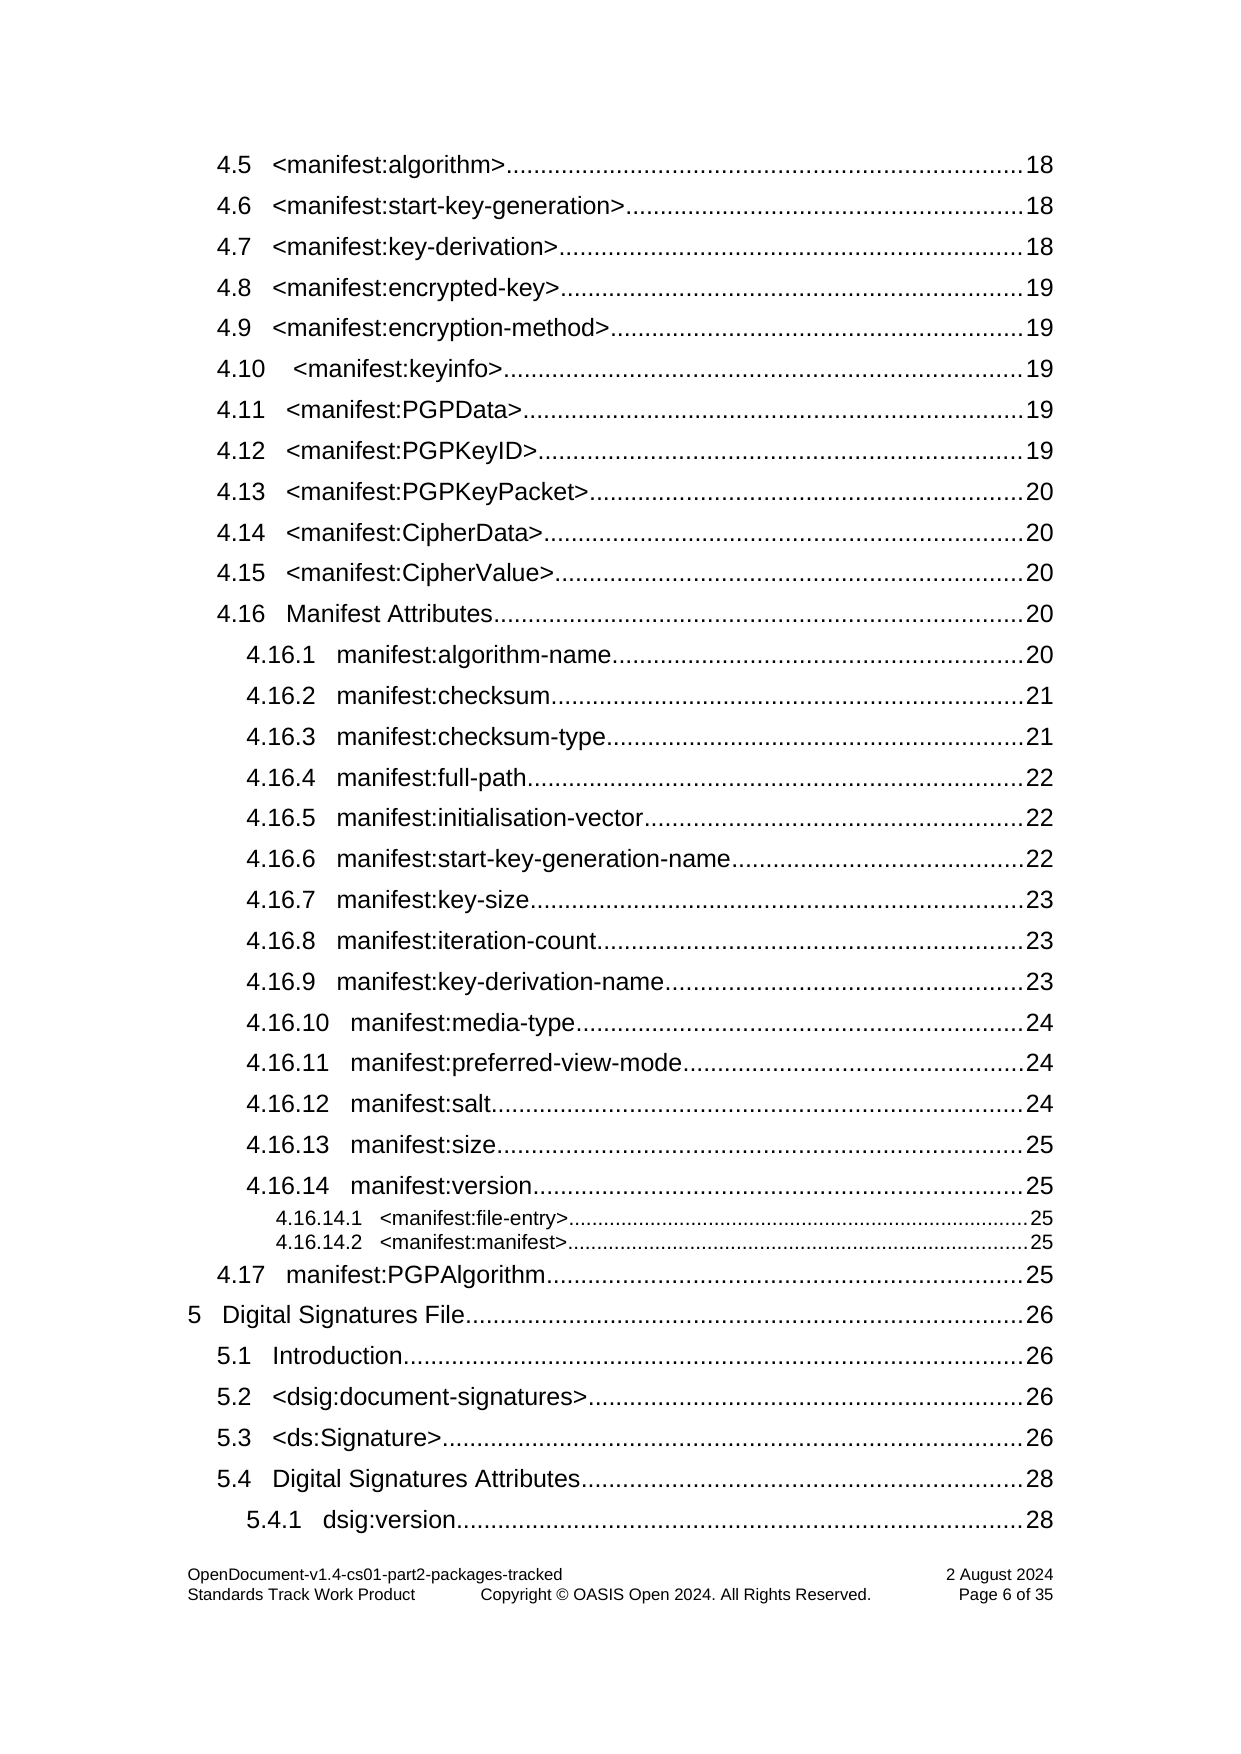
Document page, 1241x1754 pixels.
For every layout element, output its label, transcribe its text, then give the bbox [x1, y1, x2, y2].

text 5.3 <ds:Signature> 26 [217, 1423, 1053, 1452]
text 4.16 Manifest Attributes 20 [217, 599, 1053, 628]
text 4.14 <manifest:CipherData> 20 [217, 517, 1053, 546]
text 5.4.1 dsig:version 28 [246, 1504, 1053, 1533]
text 4.8 <manifest:encrypted-key> 19 [217, 272, 1053, 301]
text 4.16.1 manifest:algorithm-name 20 [246, 640, 1053, 669]
text 4.16.9 manifest:key-derivation-name 23 [246, 967, 1053, 995]
text 4.16.14.2 <manifest:manifest> 25 [276, 1229, 1053, 1253]
text 5 Digital Signatures File 26 [187, 1300, 1053, 1329]
text 4.7 <manifest:key-derivation> 18 [217, 232, 1053, 260]
text 4.11 <manifest:PGPData> 19 [217, 395, 1053, 424]
text 4.16.10 manifest:media-type 24 [246, 1007, 1053, 1036]
text 4.15 <manifest:CipherValue> 20 [217, 558, 1053, 587]
text 4.16.11 manifest:preferred-view-mode 24 [246, 1048, 1053, 1077]
text 4.16.2 manifest:checksum 21 [246, 681, 1053, 709]
text 4.16.7 manifest:key-size 23 [246, 885, 1053, 914]
text 4.16.14.1 <manifest:file-entry> 25 [276, 1206, 1053, 1229]
text 5.4 Digital Signatures Attributes 28 [217, 1464, 1053, 1492]
text 4.16.12 manifest:salt 24 [246, 1089, 1053, 1118]
text 4.16.6 manifest:start-key-generation-name 22 [246, 844, 1053, 873]
text 4.10 <manifest:keyinfo> 19 [217, 354, 1053, 383]
text 5.2 <dsig:document-signatures> 26 [217, 1382, 1053, 1411]
text 4.9 <manifest:encryption-method> 19 [217, 313, 1053, 342]
text 4.17 manifest:PGPAlgorithm 25 [217, 1259, 1053, 1288]
text 4.16.3 manifest:checksum-type 21 [246, 722, 1053, 750]
text 4.12 <manifest:PGPKeyID> 19 [217, 436, 1053, 464]
text 4.5 <manifest:algorithm> 18 [217, 150, 1053, 179]
text 4.13 <manifest:PGPKeyPacket> 20 [217, 477, 1053, 505]
text 4.16.13 manifest:size 25 [246, 1130, 1053, 1159]
text 4.16.5 manifest:initialisation-vector 22 [246, 803, 1053, 832]
text 4.16.4 manifest:full-path 22 [246, 762, 1053, 791]
text 4.16.14 manifest:version 25 [246, 1171, 1053, 1199]
text 4.6 <manifest:start-key-generation> 18 [217, 191, 1053, 219]
text 5.1 Introduction 26 [217, 1341, 1053, 1370]
text 4.16.8 manifest:iteration-count 23 [246, 926, 1053, 954]
